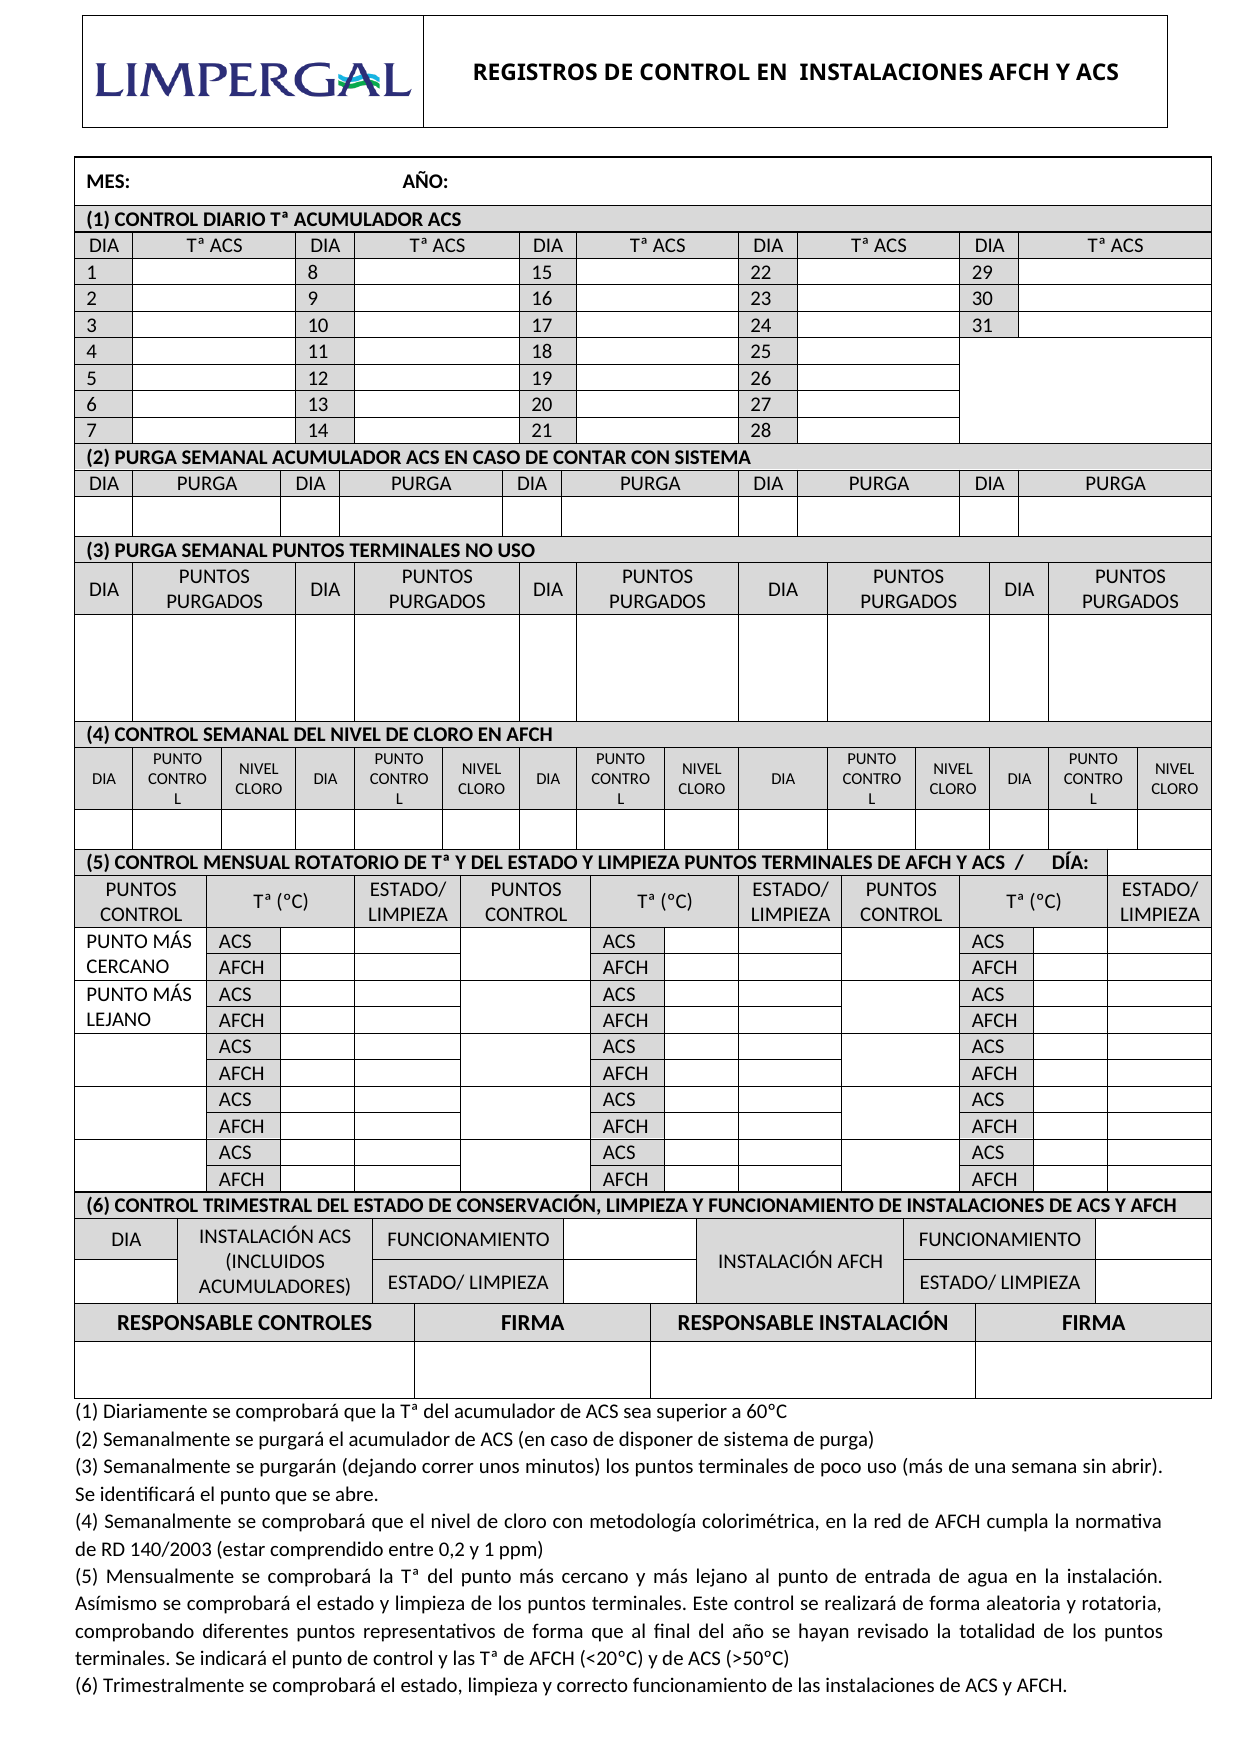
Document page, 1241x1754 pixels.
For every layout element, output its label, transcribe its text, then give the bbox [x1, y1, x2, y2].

table_cell NIVEL CLORO [443, 748, 519, 809]
table_cell [564, 1260, 696, 1303]
table_cell [133, 338, 295, 364]
table_cell [1034, 1087, 1107, 1112]
table_cell DIA [960, 471, 1018, 496]
table_cell [355, 615, 519, 721]
table_cell PUNTOS PURGADOS [577, 563, 738, 614]
table_cell [577, 259, 738, 284]
table_cell ACS [207, 1087, 280, 1112]
table_cell [1049, 810, 1137, 848]
table_cell [355, 1140, 460, 1165]
table_cell [842, 928, 959, 980]
table_cell DIA [75, 563, 132, 614]
table_cell DIA [739, 563, 827, 614]
table_cell [798, 365, 959, 390]
table_cell [355, 1087, 460, 1112]
table_cell [665, 1166, 738, 1191]
table_cell [1108, 1166, 1211, 1191]
table_cell DIA [739, 748, 827, 809]
table_cell (3) PURGA SEMANAL PUNTOS TERMINALES NO USO [75, 537, 1211, 562]
table_cell [665, 1007, 738, 1033]
table_cell PUNTO CONTROL [133, 748, 221, 809]
table_cell [1034, 954, 1107, 980]
table_cell ACS [207, 981, 280, 1006]
table_cell [665, 1060, 738, 1086]
table_cell 13 [296, 391, 354, 417]
table_cell PUNTO CONTROL [828, 748, 915, 809]
table_cell [281, 1166, 354, 1191]
table_cell [739, 1007, 841, 1033]
table_cell 28 [739, 418, 797, 443]
table_cell DIA [990, 563, 1048, 614]
table_cell [1108, 981, 1211, 1006]
table_cell [1138, 810, 1211, 848]
list (3) Semanalmente se purgarán (dejando correr unos minutos) los puntos terminales de poco uso (más de una semana sin abrir). Se identificará el punto que se abre. [75, 1453, 1165, 1506]
table_cell [577, 365, 738, 390]
table_cell (4) CONTROL SEMANAL DEL NIVEL DE CLORO EN AFCH [75, 722, 1211, 747]
table_cell ESTADO/ LIMPIEZA [904, 1260, 1095, 1303]
table_cell [665, 810, 738, 848]
table_cell DIA [296, 233, 354, 258]
table_cell ACS [960, 1140, 1033, 1165]
table_cell [461, 981, 590, 1033]
table_cell 8 [296, 259, 354, 284]
table_cell [577, 418, 738, 443]
table_cell [1034, 1034, 1107, 1059]
table_cell [739, 1060, 841, 1086]
table_cell [651, 1342, 975, 1398]
table_cell ACS [960, 928, 1033, 953]
table_cell [355, 810, 442, 848]
table_cell [133, 810, 221, 848]
table_cell DIA [990, 748, 1048, 809]
table_cell Tª ACS [577, 233, 738, 258]
table_cell [355, 981, 460, 1006]
table_cell INSTALACIÓN ACS (INCLUIDOS ACUMULADORES) [178, 1219, 372, 1303]
table_cell [355, 1007, 460, 1033]
table_cell [1019, 312, 1211, 337]
table_cell ACS [591, 981, 664, 1006]
table_cell [1108, 1087, 1211, 1112]
table_cell [1108, 1007, 1211, 1033]
table_cell PUNTO MÁS CERCANO [75, 928, 206, 980]
table_cell AFCH [591, 1113, 664, 1138]
table_cell [842, 1140, 959, 1191]
table_cell PUNTO CONTROL [577, 748, 664, 809]
table_cell DIA [960, 233, 1018, 258]
table_cell DIA [739, 471, 797, 496]
table_cell (1) CONTROL DIARIO Tª ACUMULADOR ACS [75, 206, 1211, 231]
table_cell [520, 810, 576, 848]
table_cell [355, 312, 519, 337]
table_cell [842, 1087, 959, 1138]
table_cell ACS [960, 1087, 1033, 1112]
table_cell (5) CONTROL MENSUAL ROTATORIO DE Tª Y DEL ESTADO Y LIMPIEZA PUNTOS TERMINALES DE AFCH Y ACS / DÍA: [75, 850, 1107, 875]
table_cell [281, 1113, 354, 1138]
table_cell [355, 365, 519, 390]
table_cell [355, 338, 519, 364]
table_cell NIVEL CLORO [222, 748, 295, 809]
table_cell [990, 615, 1048, 721]
table_cell [842, 981, 959, 1033]
table_cell [665, 981, 738, 1006]
table_cell [281, 928, 354, 953]
table_cell [133, 312, 295, 337]
table_cell RESPONSABLE CONTROLES [75, 1304, 414, 1341]
table_cell [415, 1342, 650, 1398]
table_cell 23 [739, 285, 797, 311]
table_cell [577, 391, 738, 417]
table_cell [1108, 1060, 1211, 1086]
table_cell 7 [75, 418, 132, 443]
table_cell PUNTOS CONTROL [461, 876, 590, 927]
table_cell [1049, 615, 1211, 721]
table_cell 12 [296, 365, 354, 390]
table_cell [355, 391, 519, 417]
table_cell [355, 928, 460, 953]
table_cell [281, 954, 354, 980]
table_cell 20 [520, 391, 576, 417]
table_cell 17 [520, 312, 576, 337]
table_cell [1034, 1140, 1107, 1165]
table_cell PUNTOS PURGADOS [828, 563, 989, 614]
table_cell PURGA [340, 471, 502, 496]
table_cell [562, 497, 738, 536]
table_cell [739, 497, 797, 536]
table_cell 3 [75, 312, 132, 337]
table_cell 10 [296, 312, 354, 337]
list (1) Diariamente se comprobará que la Tª del acumulador de ACS sea superior a 60ºC [75, 1399, 1165, 1424]
table_cell [665, 954, 738, 980]
table_cell [798, 391, 959, 417]
table_cell AFCH [207, 1060, 280, 1086]
table_cell [133, 259, 295, 284]
table_cell 27 [739, 391, 797, 417]
table_cell [798, 285, 959, 311]
table_cell NIVEL CLORO [916, 748, 989, 809]
table_cell [355, 1166, 460, 1191]
table_cell Tª ACS [133, 233, 295, 258]
table_cell [1108, 850, 1211, 875]
table_cell INSTALACIÓN AFCH [697, 1219, 903, 1303]
table_cell AFCH [591, 954, 664, 980]
table_cell 18 [520, 338, 576, 364]
table_cell [133, 497, 280, 536]
table_cell AFCH [207, 1113, 280, 1138]
table_cell [281, 497, 339, 536]
table_cell Tª (ºC) [591, 876, 738, 927]
table_cell [990, 810, 1048, 848]
table_cell 15 [520, 259, 576, 284]
table_cell [739, 1034, 841, 1059]
table_header MES: AÑO: [75, 158, 1211, 205]
table_cell [75, 810, 132, 848]
table_cell FUNCIONAMIENTO [904, 1219, 1095, 1259]
table_cell 14 [296, 418, 354, 443]
table_cell [281, 1034, 354, 1059]
table_cell [75, 1260, 177, 1303]
table_cell [1019, 497, 1211, 536]
table_cell PUNTOS CONTROL [842, 876, 959, 927]
table_cell [665, 1113, 738, 1138]
table_cell ESTADO/ LIMPIEZA [373, 1260, 563, 1303]
table_cell [520, 615, 576, 721]
table_cell 21 [520, 418, 576, 443]
table_cell [281, 981, 354, 1006]
table_cell [75, 1140, 206, 1191]
table_cell 30 [960, 285, 1018, 311]
table_cell [976, 1342, 1211, 1398]
table_cell 25 [739, 338, 797, 364]
table_cell AFCH [591, 1007, 664, 1033]
table_cell [133, 418, 295, 443]
table_cell [739, 1140, 841, 1165]
table_cell DIA [75, 233, 132, 258]
table_cell [503, 497, 561, 536]
table_cell [1108, 1113, 1211, 1138]
table_cell (6) CONTROL TRIMESTRAL DEL ESTADO DE CONSERVACIÓN, LIMPIEZA Y FUNCIONAMIENTO DE INSTALACIONES DE ACS Y AFCH [75, 1193, 1211, 1218]
table_cell [798, 497, 959, 536]
table_cell AFCH [960, 1060, 1033, 1086]
table_cell [461, 928, 590, 980]
table_cell [916, 810, 989, 848]
table_cell DIA [739, 233, 797, 258]
table_cell [1108, 1140, 1211, 1165]
table_cell [665, 1034, 738, 1059]
table_cell [133, 391, 295, 417]
list (6) Trimestralmente se comprobará el estado, limpieza y correcto funcionamiento de las instalaciones de ACS y AFCH. [75, 1673, 1165, 1698]
table_cell [1108, 928, 1211, 953]
table_cell [296, 810, 354, 848]
table_cell Tª ACS [798, 233, 959, 258]
table_cell [133, 615, 295, 721]
table_cell PURGA [133, 471, 280, 496]
table_cell [296, 615, 354, 721]
table_cell 5 [75, 365, 132, 390]
table_cell 31 [960, 312, 1018, 337]
table_cell 4 [75, 338, 132, 364]
table_cell [355, 285, 519, 311]
table_cell ACS [207, 1140, 280, 1165]
table_cell [798, 312, 959, 337]
table_cell [1034, 981, 1107, 1006]
table_cell [355, 418, 519, 443]
table_cell [577, 810, 664, 848]
table_cell [281, 1140, 354, 1165]
table_cell [133, 285, 295, 311]
table_cell [1096, 1260, 1211, 1303]
table_cell ACS [207, 928, 280, 953]
table_cell 22 [739, 259, 797, 284]
table_cell ACS [591, 928, 664, 953]
table_cell [577, 615, 738, 721]
table_cell [281, 1007, 354, 1033]
table_cell [355, 1060, 460, 1086]
table_cell [564, 1219, 696, 1259]
table_cell [75, 615, 132, 721]
table_cell ACS [960, 1034, 1033, 1059]
table_cell [739, 954, 841, 980]
table_cell [1034, 1113, 1107, 1138]
table_cell [75, 1342, 414, 1398]
table_cell AFCH [591, 1166, 664, 1191]
table_cell FUNCIONAMIENTO [373, 1219, 563, 1259]
table_cell PUNTOS PURGADOS [133, 563, 295, 614]
table_cell [739, 981, 841, 1006]
table_cell 24 [739, 312, 797, 337]
table_cell ACS [207, 1034, 280, 1059]
table_cell Tª ACS [1019, 233, 1211, 258]
table_cell [281, 1087, 354, 1112]
table_cell 11 [296, 338, 354, 364]
table_cell AFCH [591, 1060, 664, 1086]
table_cell [461, 1034, 590, 1086]
table_cell (2) PURGA SEMANAL ACUMULADOR ACS EN CASO DE CONTAR CON SISTEMA [75, 444, 1211, 469]
table_cell ACS [591, 1034, 664, 1059]
table_cell [665, 928, 738, 953]
table_cell [355, 954, 460, 980]
table_cell [1108, 954, 1211, 980]
table_cell 1 [75, 259, 132, 284]
table_cell [739, 615, 827, 721]
table_cell Tª ACS [355, 233, 519, 258]
table_cell [355, 259, 519, 284]
table_cell [739, 1113, 841, 1138]
table_cell DIA [75, 1219, 177, 1259]
table_cell [75, 1034, 206, 1086]
table_cell FIRMA [976, 1304, 1211, 1341]
table_cell 19 [520, 365, 576, 390]
table_cell [281, 1060, 354, 1086]
table_cell AFCH [960, 1007, 1033, 1033]
table_cell [960, 338, 1211, 443]
table_cell 9 [296, 285, 354, 311]
table_cell AFCH [207, 1166, 280, 1191]
table_cell ESTADO/ LIMPIEZA [739, 876, 841, 927]
table_cell [1034, 1166, 1107, 1191]
table_cell NIVEL CLORO [665, 748, 738, 809]
table_cell AFCH [960, 1113, 1033, 1138]
table_cell ACS [960, 981, 1033, 1006]
table_cell [355, 1113, 460, 1138]
table_cell [443, 810, 519, 848]
table_cell [665, 1087, 738, 1112]
table_cell [222, 810, 295, 848]
table_cell PURGA [798, 471, 959, 496]
table_cell Tª (ºC) [207, 876, 354, 927]
table_cell ESTADO/ LIMPIEZA [1108, 876, 1211, 927]
table_cell DIA [520, 748, 576, 809]
table_cell 29 [960, 259, 1018, 284]
table_cell [1019, 285, 1211, 311]
table_cell FIRMA [415, 1304, 650, 1341]
list (5) Mensualmente se comprobará la Tª del punto más cercano y más lejano al punto de entrada de agua en la instalación. Asímismo se comprobará el estado y limpieza de los puntos terminales. Este control se realizará de forma aleatoria y rotatoria, comprobando diferentes puntos representativos de forma que al final del año se hayan revisado la totalidad de los puntos terminales. Se indicará el punto de control y las Tª de AFCH (<20ºC) y de ACS (>50ºC) [75, 1563, 1165, 1671]
table_cell [577, 285, 738, 311]
table_cell RESPONSABLE INSTALACIÓN [651, 1304, 975, 1341]
table_cell [1108, 1034, 1211, 1059]
table_cell [461, 1087, 590, 1138]
table_cell [577, 312, 738, 337]
table_cell PURGA [1019, 471, 1211, 496]
table_cell [739, 1087, 841, 1112]
table_cell [739, 810, 827, 848]
table_cell PUNTOS PURGADOS [355, 563, 519, 614]
table_cell [1096, 1219, 1211, 1259]
table_cell [461, 1140, 590, 1191]
table_cell [75, 1087, 206, 1138]
table_cell [739, 1166, 841, 1191]
table_cell ACS [591, 1140, 664, 1165]
table_cell DIA [281, 471, 339, 496]
table_cell [1019, 259, 1211, 284]
table_cell [665, 1140, 738, 1165]
table_cell [340, 497, 502, 536]
table_cell DIA [75, 748, 132, 809]
table_cell AFCH [207, 1007, 280, 1033]
table_cell PUNTO CONTROL [1049, 748, 1137, 809]
list (4) Semanalmente se comprobará que el nivel de cloro con metodología colorimétrica, en la red de AFCH cumpla la normativa de RD 140/2003 (estar comprendido entre 0,2 y 1 ppm) [75, 1508, 1165, 1561]
table_cell [798, 338, 959, 364]
table_cell ACS [591, 1087, 664, 1112]
table_cell AFCH [960, 954, 1033, 980]
table_cell [1034, 1060, 1107, 1086]
table_cell [842, 1034, 959, 1086]
table_cell DIA [75, 471, 132, 496]
table_cell DIA [520, 563, 576, 614]
table_cell [355, 1034, 460, 1059]
table_cell DIA [296, 748, 354, 809]
table_cell 6 [75, 391, 132, 417]
picture [93, 41, 414, 100]
table_cell DIA [296, 563, 354, 614]
table_cell [133, 365, 295, 390]
table_cell PUNTOS PURGADOS [1049, 563, 1211, 614]
table_cell [1034, 928, 1107, 953]
table_cell [960, 497, 1018, 536]
table_cell PURGA [562, 471, 738, 496]
table_cell Tª (ºC) [960, 876, 1107, 927]
table_cell ESTADO/ LIMPIEZA [355, 876, 460, 927]
table_cell NIVEL CLORO [1138, 748, 1211, 809]
table_cell 16 [520, 285, 576, 311]
table_cell DIA [520, 233, 576, 258]
table_cell [798, 259, 959, 284]
table_cell [577, 338, 738, 364]
table_cell [828, 615, 989, 721]
table_cell 2 [75, 285, 132, 311]
table_cell DIA [503, 471, 561, 496]
table_cell AFCH [960, 1166, 1033, 1191]
table_cell PUNTO CONTROL [355, 748, 442, 809]
list (2) Semanalmente se purgará el acumulador de ACS (en caso de disponer de sistema de purga) [75, 1426, 1165, 1452]
table_cell [1034, 1007, 1107, 1033]
table_cell [828, 810, 915, 848]
table_cell AFCH [207, 954, 280, 980]
table_cell 26 [739, 365, 797, 390]
table_cell PUNTOS CONTROL [75, 876, 206, 927]
table_cell [75, 497, 132, 536]
table_cell [798, 418, 959, 443]
table_cell [739, 928, 841, 953]
table_cell PUNTO MÁS LEJANO [75, 981, 206, 1033]
